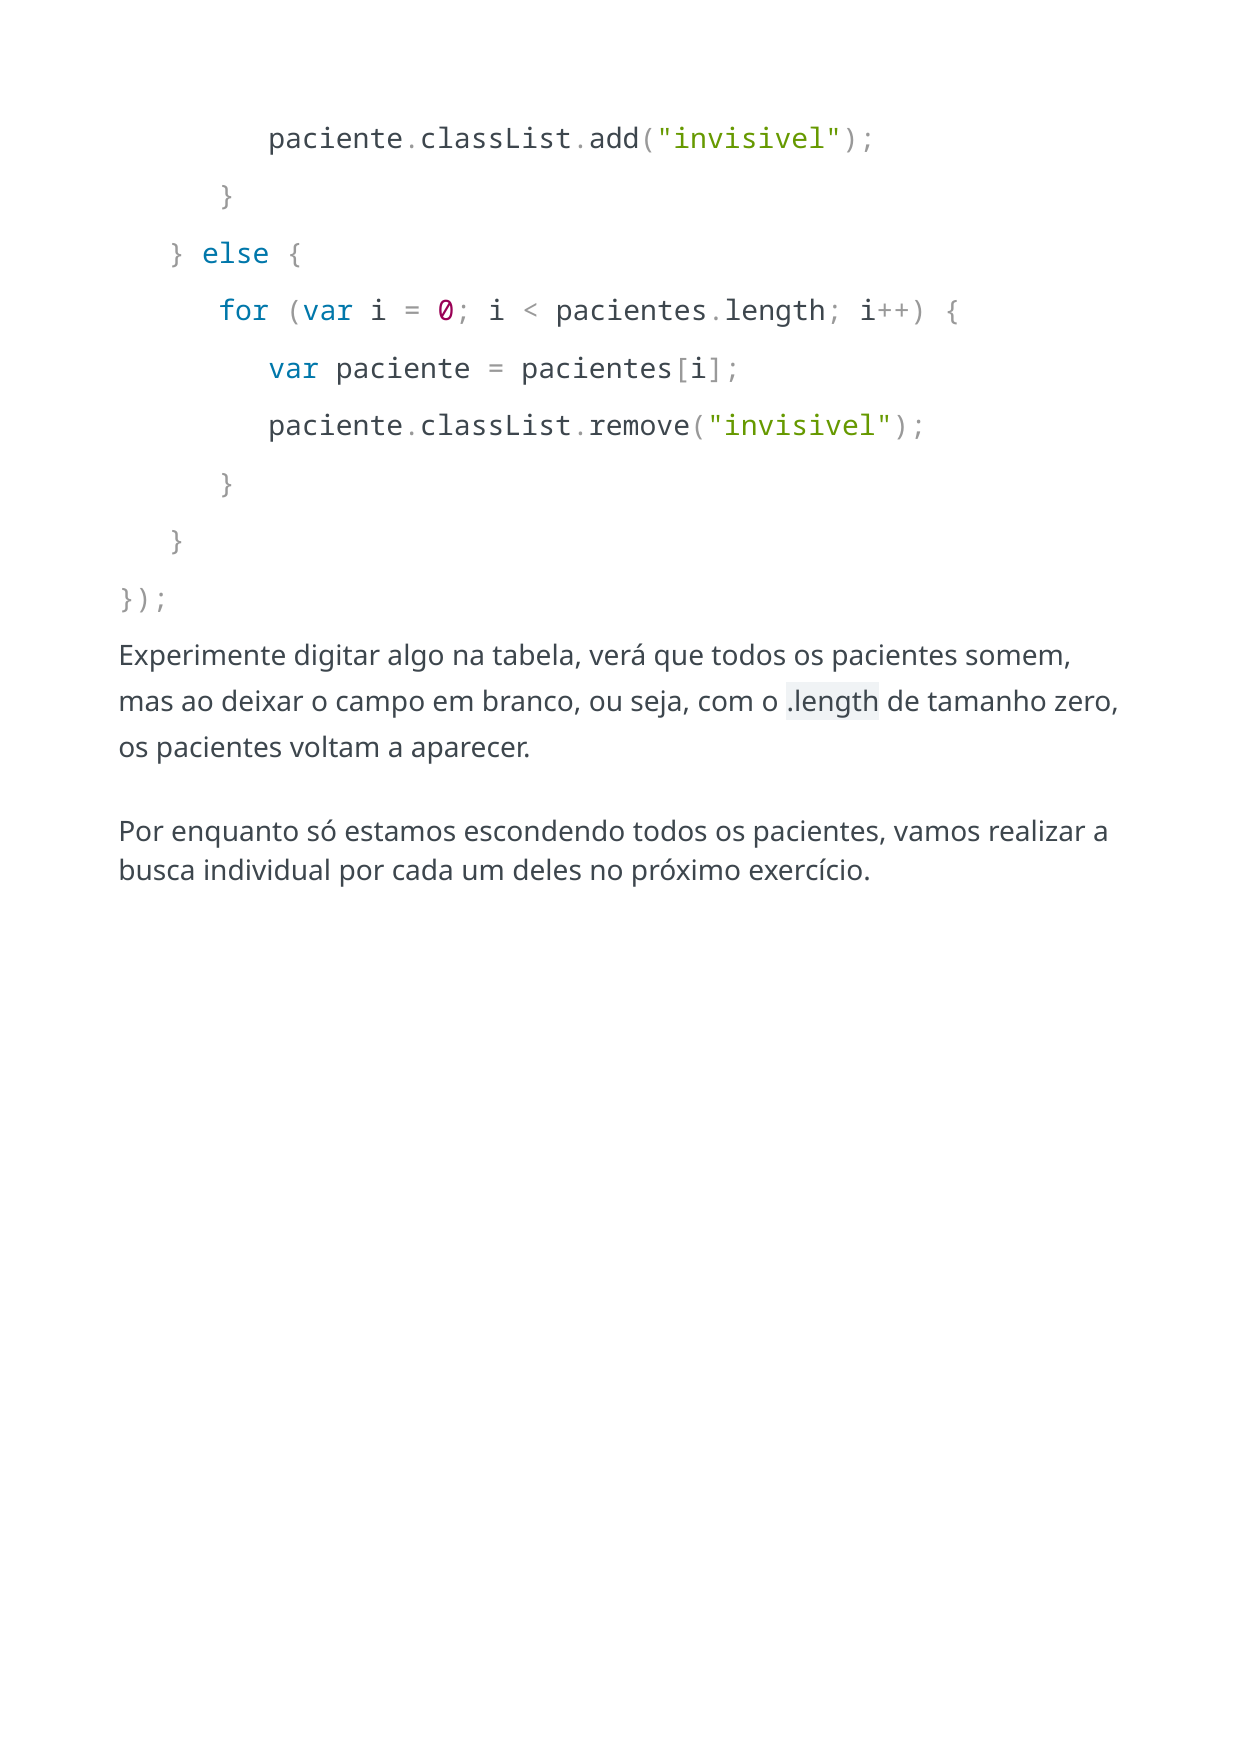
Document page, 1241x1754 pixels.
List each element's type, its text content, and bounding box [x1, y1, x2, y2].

text }); [118, 578, 1122, 616]
text paciente.classList.remove("invisivel"); [118, 406, 1122, 444]
text for (var i = 0; i < pacientes.length; i++) { [118, 291, 1122, 329]
text } else { [118, 233, 1122, 271]
text paciente.classList.add("invisivel"); [118, 118, 1122, 156]
text Por enquanto só estamos escondendo todos os pacientes, vamos realizar a busca individual por cada um deles no próximo exercício. [118, 812, 1122, 888]
text var paciente = pacientes[i]; [118, 348, 1122, 386]
text } [118, 521, 1122, 559]
text Experimente digitar algo na tabela, verá que todos os pacientes somem, mas ao deixar o campo em branco, ou seja, com o .length de tamanho zero, os pacientes voltam a aparecer. [118, 636, 1122, 766]
text } [118, 463, 1122, 501]
text } [118, 176, 1122, 214]
